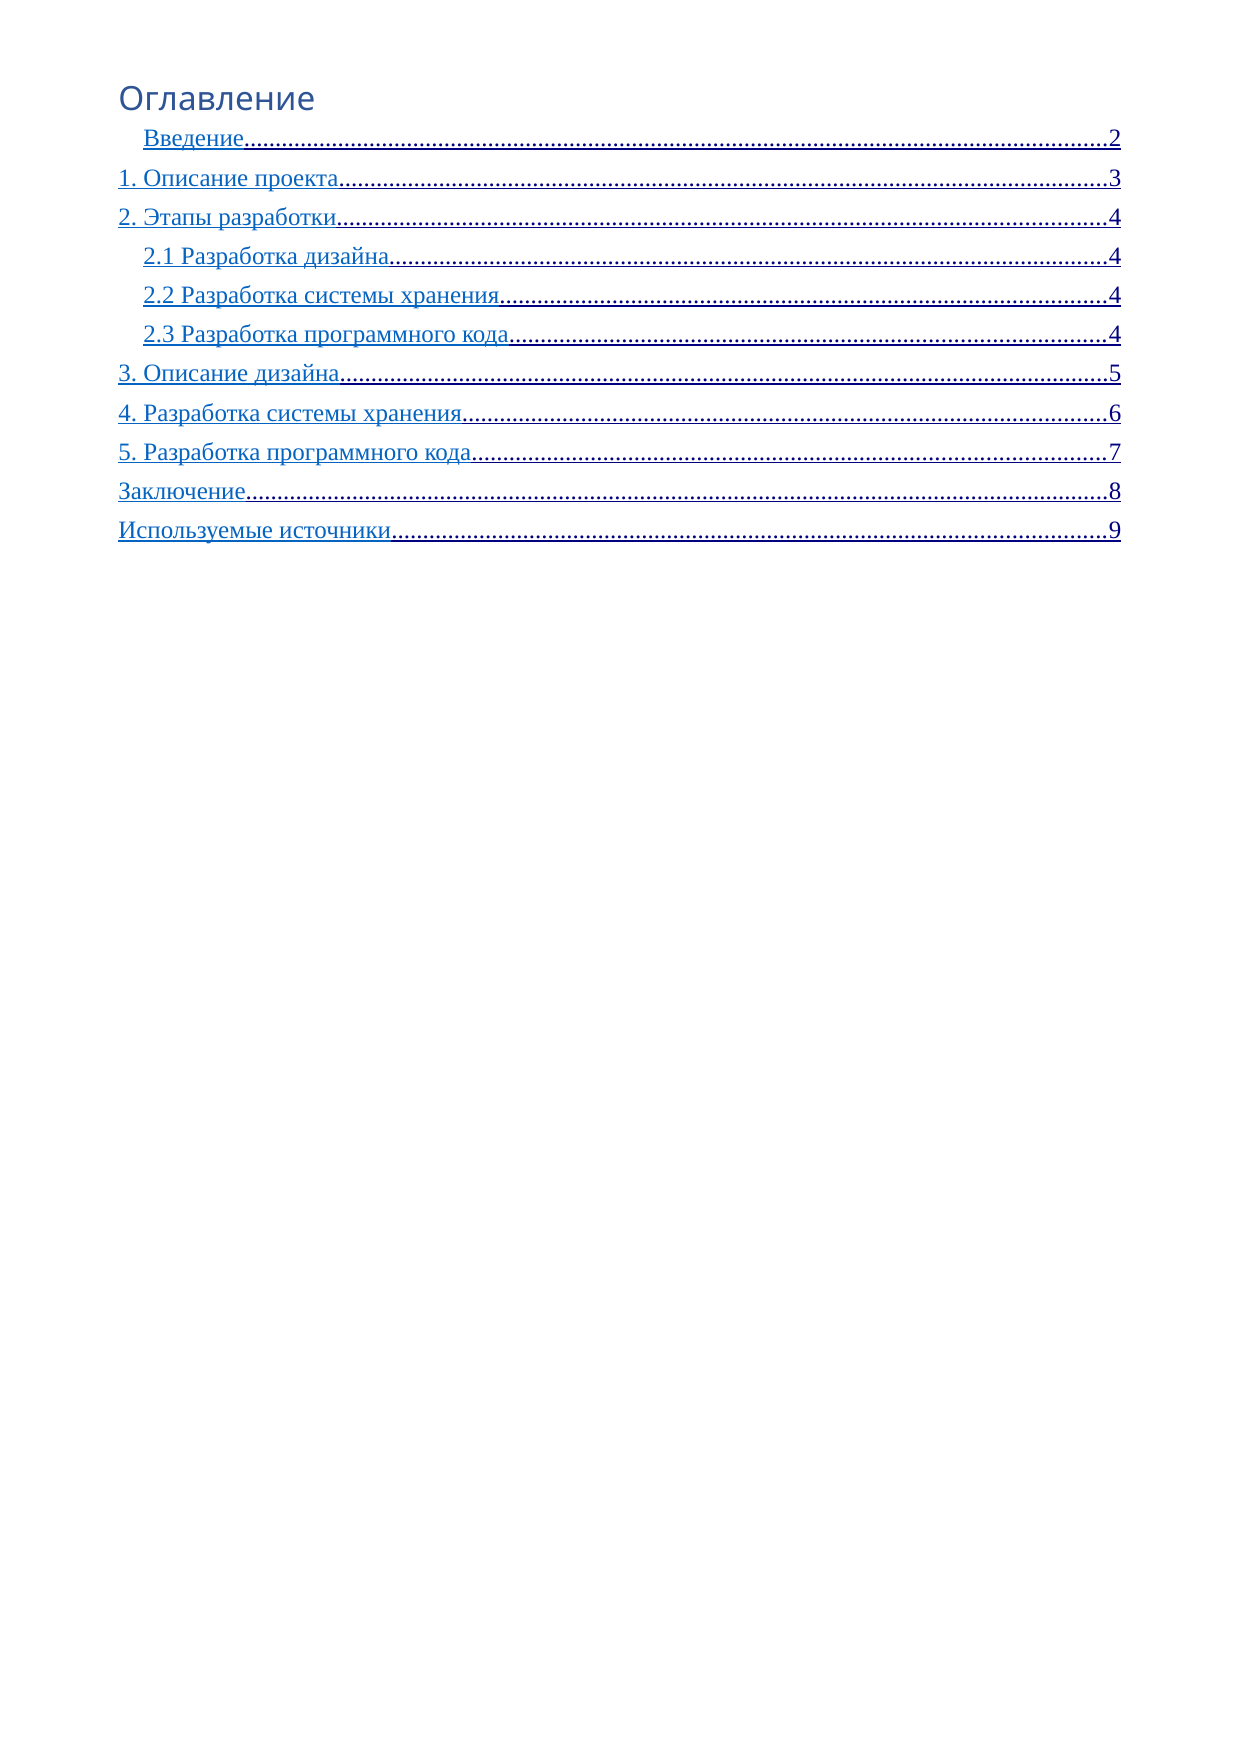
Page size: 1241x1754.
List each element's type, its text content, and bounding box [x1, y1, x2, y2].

text 1. Описание проекта 3 [118, 163, 1122, 191]
text 3. Описание дизайна 5 [118, 358, 1122, 387]
text 2. Этапы разработки 4 [118, 202, 1122, 231]
text 2.2 Разработка системы хранения 4 [143, 280, 1122, 309]
text 4. Разработка системы хранения 6 [118, 398, 1122, 426]
text Оглавление [118, 75, 1122, 120]
text 2.1 Разработка дизайна 4 [143, 241, 1122, 270]
text 2.3 Разработка программного кода 4 [143, 319, 1122, 348]
text Заключение 8 [118, 476, 1122, 505]
text Введение 2 [143, 123, 1122, 152]
text Используемые источники 9 [118, 515, 1122, 544]
text 5. Разработка программного кода 7 [118, 437, 1122, 466]
